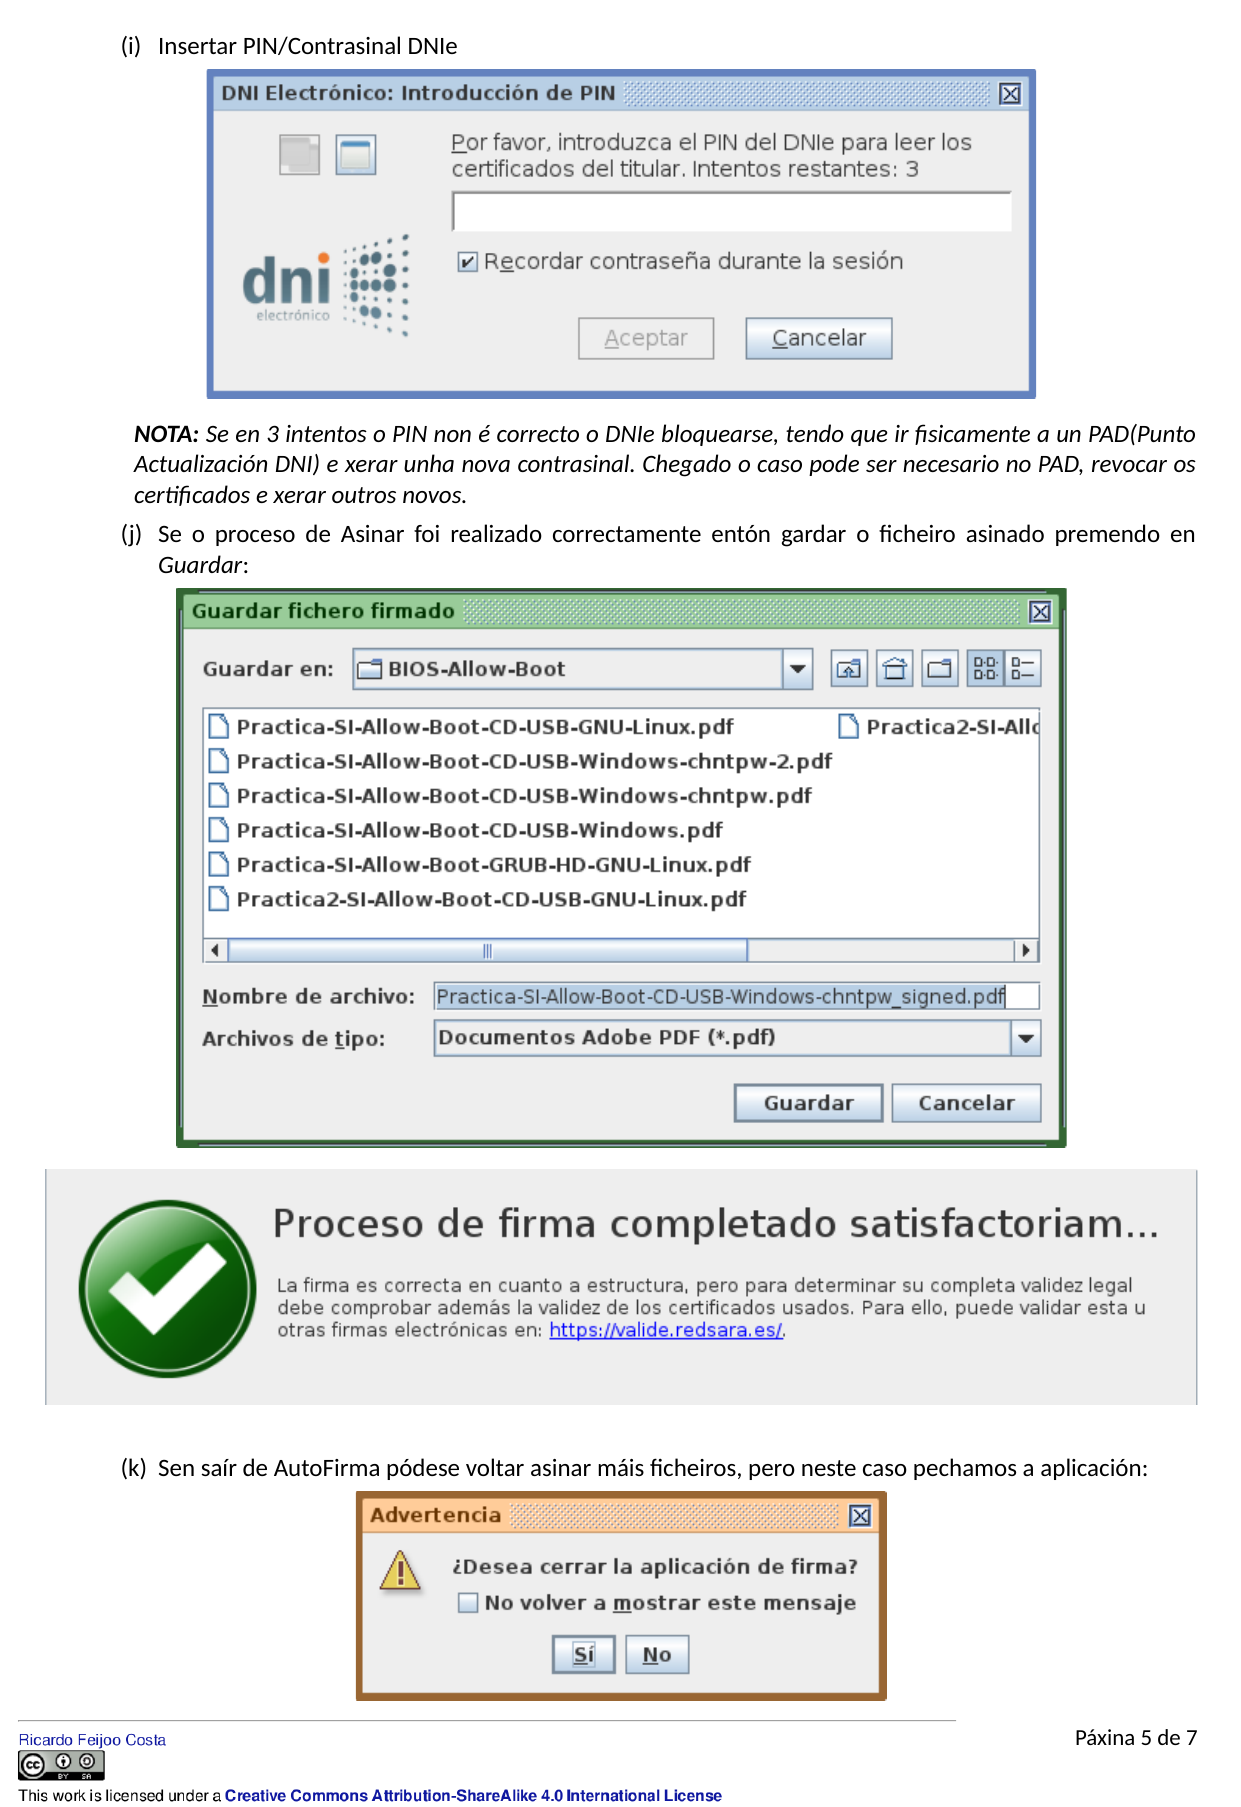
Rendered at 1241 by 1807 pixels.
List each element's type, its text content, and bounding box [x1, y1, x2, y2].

picture [206, 69, 1037, 399]
picture [176, 588, 1067, 1148]
list Insertar PIN/Contrasinal DNIe [120, 30, 1197, 60]
picture [8, 1715, 957, 1806]
list NOTA: Se en 3 intentos o PIN non é correcto o DNIe bloquearse, tendo que ir fisicamente a un PAD(Punto Actualización DNI) e xerar unha nova contrasinal. Chegado o caso pode ser necesario no PAD, revocar os certificados e xerar outros novos. [98, 418, 1197, 509]
picture [45, 1169, 1198, 1405]
list Sen saír de AutoFirma pódese voltar asinar máis ficheiros, pero neste caso pechamos a aplicación: [120, 1452, 1197, 1482]
list Se o proceso de Asinar foi realizado correctamente entón gardar o ficheiro asinado premendo en Guardar: [120, 518, 1197, 579]
picture [355, 1491, 887, 1701]
